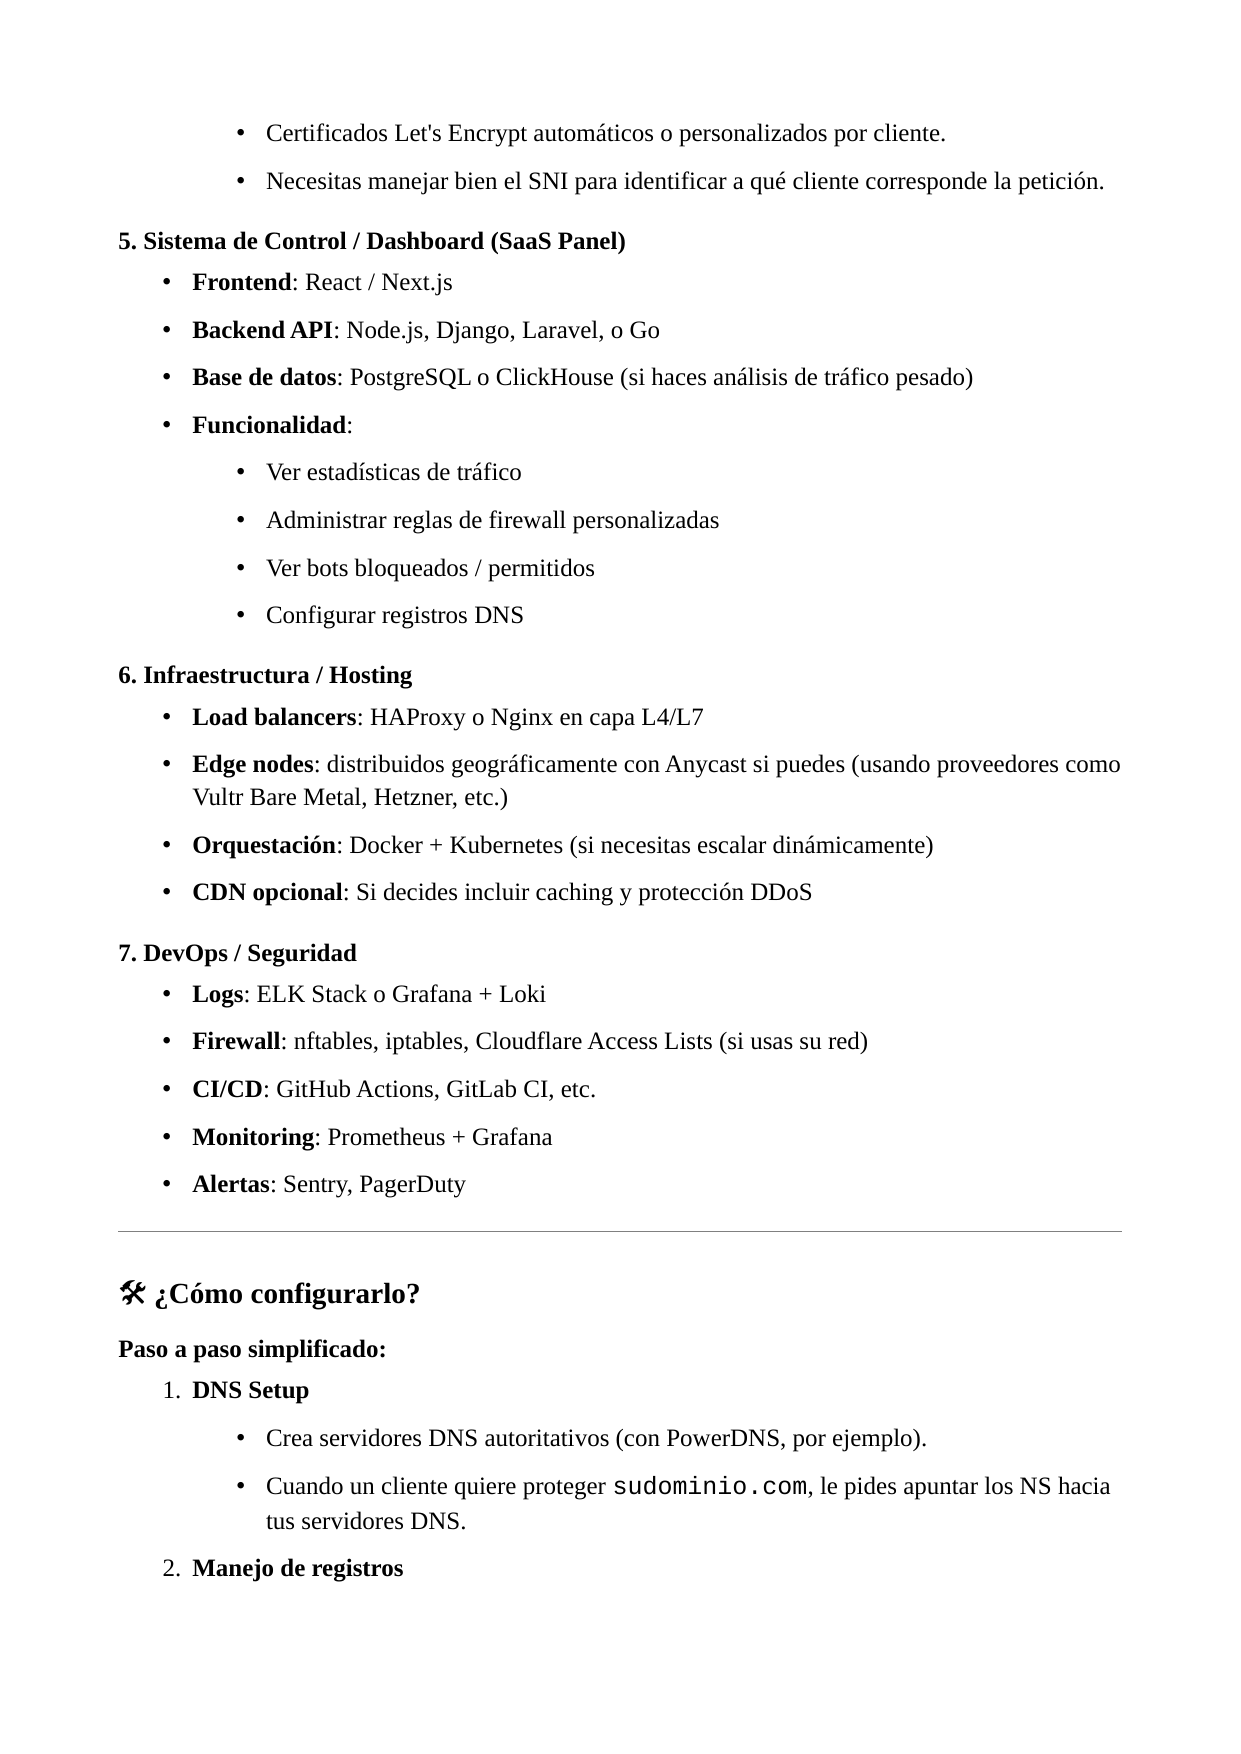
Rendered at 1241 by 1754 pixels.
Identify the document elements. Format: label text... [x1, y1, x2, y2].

subtitle 5. Sistema de Control / Dashboard (SaaS Panel) [118, 226, 1122, 254]
list Load balancers: HAProxy o Nginx en capa L4/L7 [162, 702, 1122, 730]
subtitle 7. DevOps / Seguridad [118, 938, 1122, 966]
list CI/CD: GitHub Actions, GitLab CI, etc. [162, 1074, 1122, 1103]
subtitle Paso a paso simplificado: [118, 1334, 1122, 1363]
list Crea servidores DNS autoritativos (con PowerDNS, por ejemplo). [236, 1423, 1122, 1452]
list Frontend: React / Next.js [162, 267, 1122, 296]
list Cuando un cliente quiere proteger sudominio.com, le pides apuntar los NS hacia tus servidores DNS. [236, 1471, 1122, 1534]
list Necesitas manejar bien el SNI para identificar a qué cliente corresponde la petición. [236, 166, 1122, 194]
list Backend API: Node.js, Django, Laravel, o Go [162, 315, 1122, 343]
list Configurar registros DNS [236, 600, 1122, 629]
list Certificados Let's Encrypt automáticos o personalizados por cliente. [236, 118, 1122, 147]
subtitle 6. Infraestructura / Hosting [118, 660, 1122, 689]
list Monitoring: Prometheus + Grafana [162, 1122, 1122, 1150]
list Orquestación: Docker + Kubernetes (si necesitas escalar dinámicamente) [162, 830, 1122, 859]
list Manejo de registros [162, 1553, 1122, 1582]
list Ver bots bloqueados / permitidos [236, 553, 1122, 581]
list CDN opcional: Si decides incluir caching y protección DDoS [162, 877, 1122, 906]
list Administrar reglas de firewall personalizadas [236, 505, 1122, 534]
list Edge nodes: distribuidos geográficamente con Anycast si puedes (usando proveedores como Vultr Bare Metal, Hetzner, etc.) [162, 749, 1122, 811]
list DNS Setup [162, 1376, 1122, 1404]
list Funcionalidad: [162, 410, 1122, 439]
list Firewall: nftables, iptables, Cloudflare Access Lists (si usas su red) [162, 1026, 1122, 1055]
list Alertas: Sentry, PagerDuty [162, 1169, 1122, 1198]
list Base de datos: PostgreSQL o ClickHouse (si haces análisis de tráfico pesado) [162, 362, 1122, 391]
list Ver estadísticas de tráfico [236, 457, 1122, 486]
subtitle 🛠️ ¿Cómo configurarlo? [118, 1276, 1122, 1309]
list Logs: ELK Stack o Grafana + Loki [162, 979, 1122, 1008]
